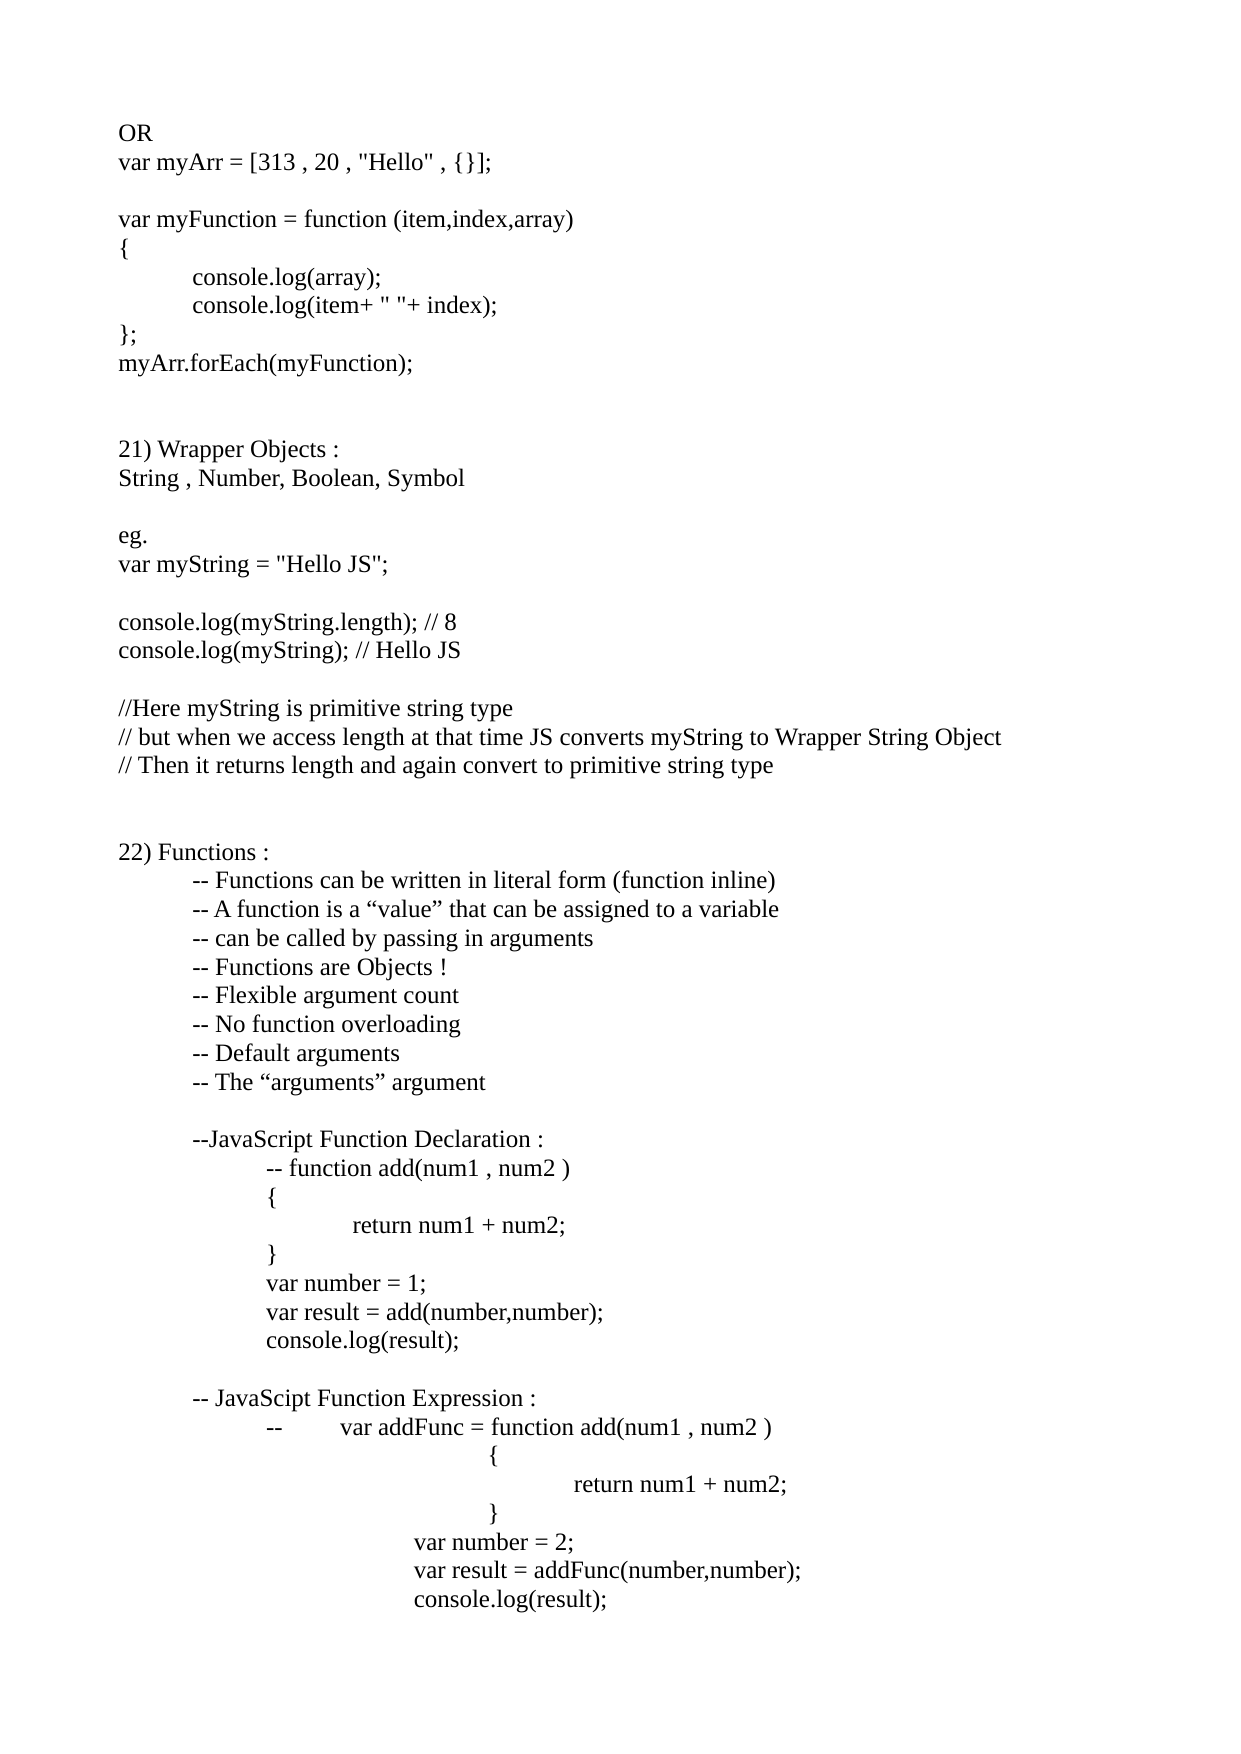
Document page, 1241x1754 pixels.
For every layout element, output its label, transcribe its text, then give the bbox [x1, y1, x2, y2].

text // but when we access length at that time JS converts myString to Wrapper String Object [118, 722, 1122, 751]
text console.log(item+ " "+ index); [118, 291, 1122, 319]
text var result = add(number,number); [118, 1297, 1122, 1326]
text return num1 + num2; [118, 1211, 1122, 1239]
text { [118, 1182, 1122, 1211]
text return num1 + num2; [118, 1469, 1122, 1498]
text --JavaScript Function Declaration : -- function add(num1 , num2 ) [118, 1124, 1122, 1182]
text myArr.forEach(myFunction); [118, 348, 1122, 406]
text OR var myArr = [313 , 20 , "Hello" , {}]; [118, 118, 1122, 176]
text console.log(myString.length); // 8 [118, 607, 1122, 636]
text 22) Functions : -- Functions can be written in literal form (function inline) [118, 837, 1122, 894]
text -- Flexible argument count -- No function overloading -- Default arguments -- The “arguments” argument [118, 981, 1122, 1124]
text console.log(result); [118, 1584, 1122, 1613]
text //Here myString is primitive string type [118, 693, 1122, 722]
text var number = 1; [118, 1268, 1122, 1297]
text } [118, 1239, 1122, 1268]
text console.log(result); [118, 1326, 1122, 1354]
text -- can be called by passing in arguments [118, 923, 1122, 952]
text var myFunction = function (item,index,array) [118, 204, 1122, 233]
text var result = addFunc(number,number); [118, 1556, 1122, 1584]
text -- JavaScipt Function Expression : -- var addFunc = function add(num1 , num2 ) [118, 1383, 1122, 1441]
text console.log(myString); // Hello JS [118, 636, 1122, 664]
text console.log(array); [118, 262, 1122, 291]
text 21) Wrapper Objects : String , Number, Boolean, Symbol eg. var myString = "Hello JS"; [118, 434, 1122, 578]
text }; [118, 319, 1122, 348]
text // Then it returns length and again convert to primitive string type [118, 751, 1122, 837]
text { [118, 233, 1122, 262]
text -- A function is a “value” that can be assigned to a variable [118, 894, 1122, 923]
text { [118, 1441, 1122, 1469]
text } [118, 1498, 1122, 1527]
text var number = 2; [118, 1527, 1122, 1556]
text -- Functions are Objects ! [118, 952, 1122, 981]
